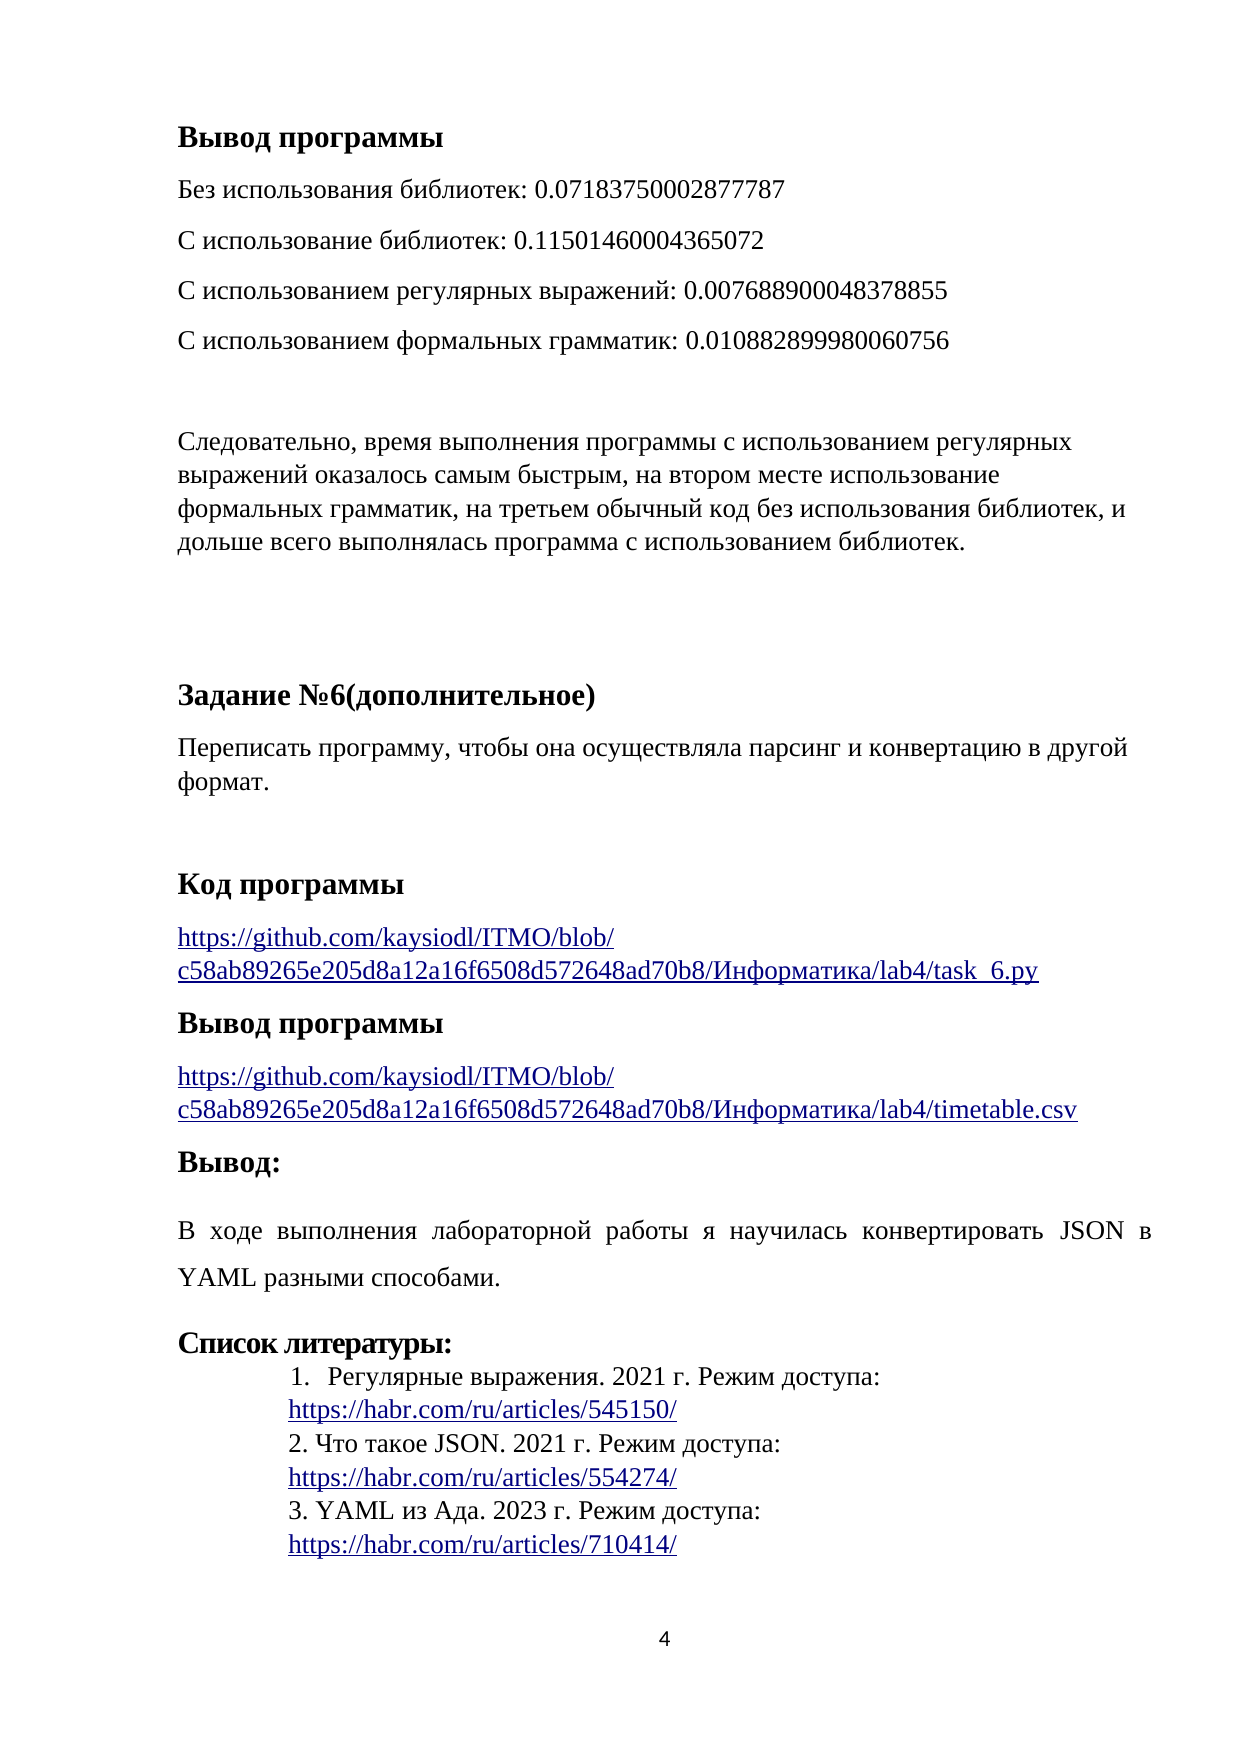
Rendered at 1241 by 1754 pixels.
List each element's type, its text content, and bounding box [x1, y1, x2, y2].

list 3. YAML из Ада. 2023 г. Режим доступа: [288, 1494, 1152, 1525]
list https://habr.com/ru/articles/545150/ [288, 1393, 1152, 1425]
text Вывод программы [177, 1004, 1152, 1040]
text С использование библиотек: 0.11501460004365072 [177, 224, 1152, 255]
title Список литературы: [177, 1324, 1152, 1360]
text Переписать программу, чтобы она осуществляла парсинг и конвертацию в другой формат. [177, 731, 1152, 796]
list 2. Что такое JSON. 2021 г. Режим доступа: [288, 1427, 1152, 1458]
list Регулярные выражения. 2021 г. Режим доступа: [290, 1360, 1152, 1391]
list https://habr.com/ru/articles/710414/ [288, 1528, 1152, 1559]
text С использованием формальных грамматик: 0.010882899980060756 [177, 324, 1152, 355]
text С использованием регулярных выражений: 0.007688900048378855 [177, 274, 1152, 305]
text В ходе выполнения лабораторной работы я научилась конвертировать JSON в YAML разными способами. [177, 1214, 1152, 1292]
text Код программы [177, 865, 1152, 901]
text Вывод программы [177, 118, 1152, 154]
text https://github.com/kaysiodl/ITMO/blob/c58ab89265e205d8a12a16f6508d572648ad70b8/Информатика/lab4/timetable.csv [177, 1060, 1152, 1124]
text Без использования библиотек: 0.07183750002877787 [177, 173, 1152, 205]
list https://habr.com/ru/articles/554274/ [288, 1461, 1152, 1492]
text Задание №6(дополнительное) [177, 676, 1152, 712]
text Следовательно, время выполнения программы с использованием регулярных выражений оказалось самым быстрым, на втором месте использование формальных грамматик, на третьем обычный код без использования библиотек, и дольше всего выполнялась программа с использованием библиотек. [177, 424, 1152, 556]
text Вывод: [177, 1143, 1152, 1179]
text https://github.com/kaysiodl/ITMO/blob/c58ab89265e205d8a12a16f6508d572648ad70b8/Информатика/lab4/task_6.py [177, 921, 1152, 985]
